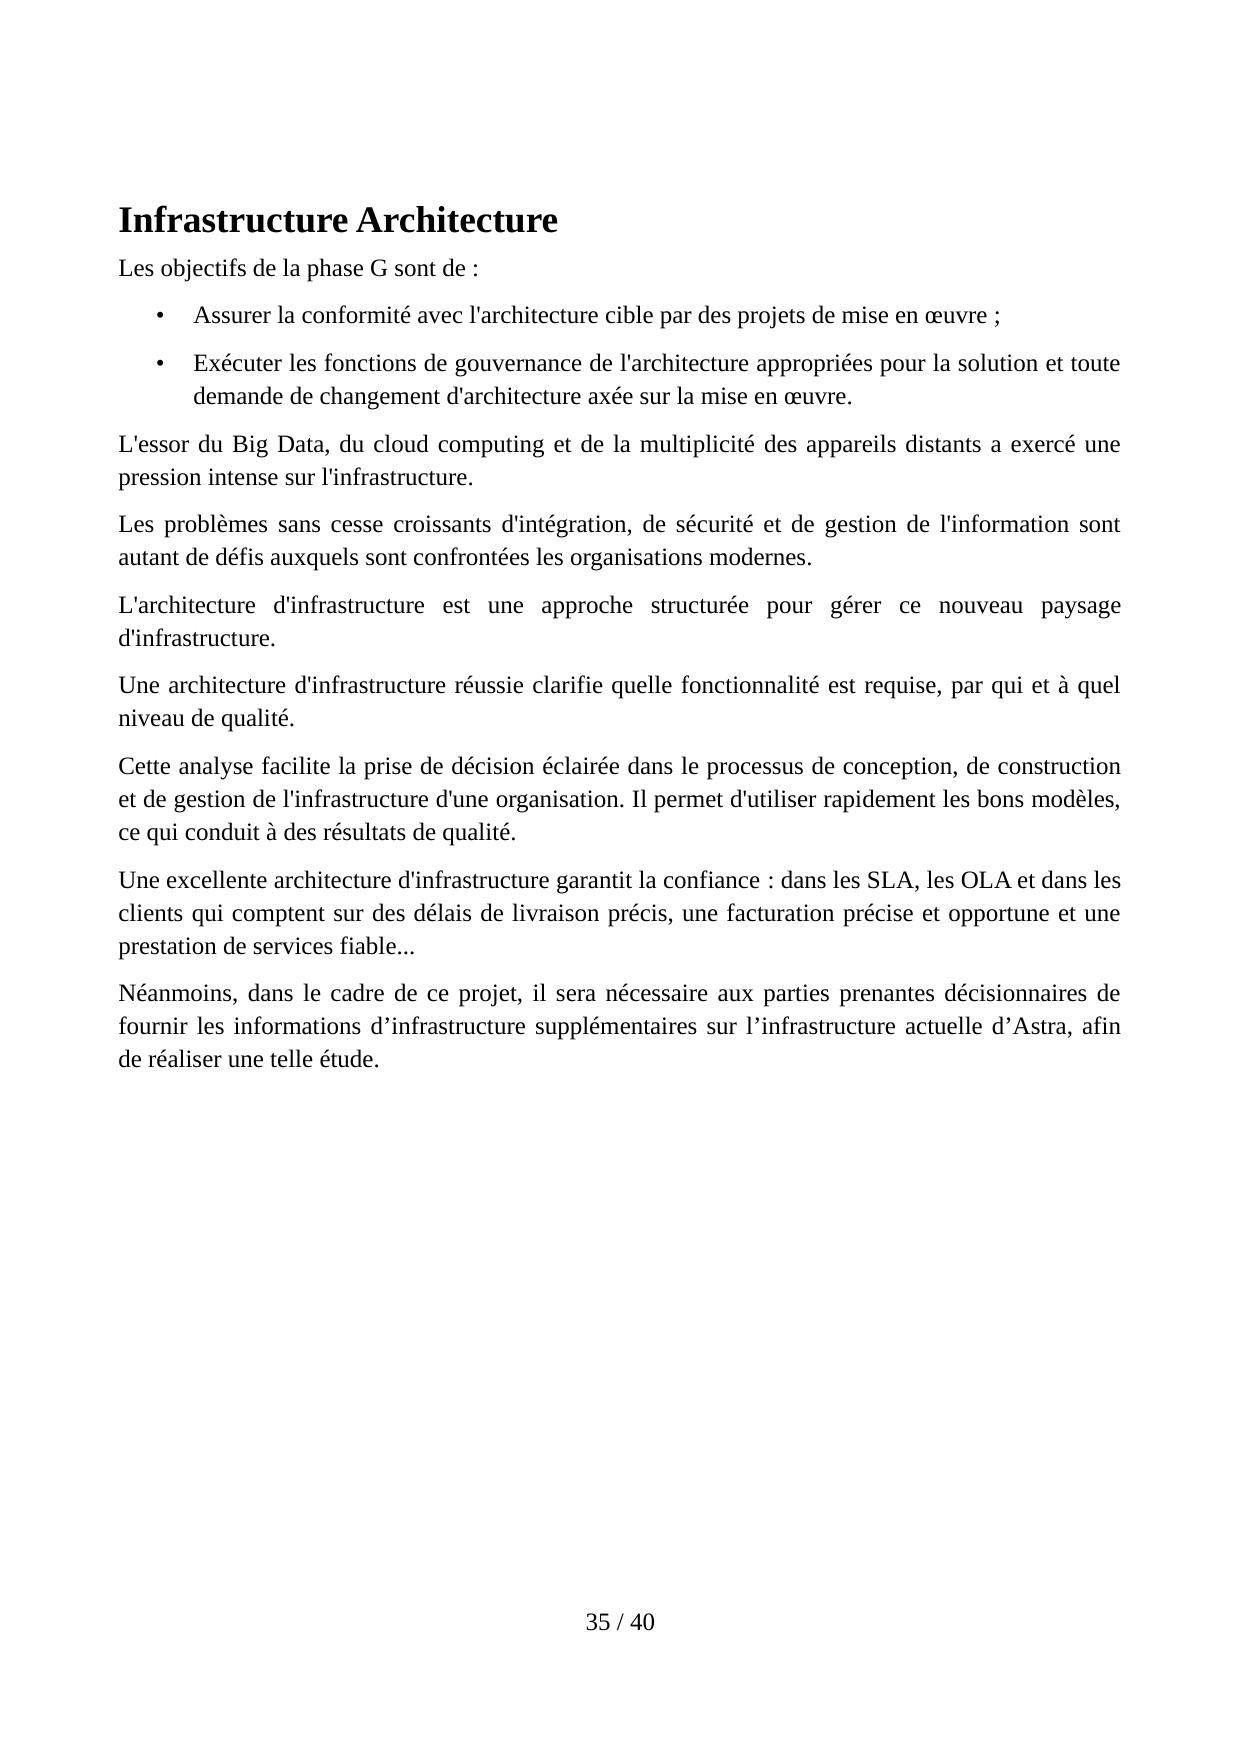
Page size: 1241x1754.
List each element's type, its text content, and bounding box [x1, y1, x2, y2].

text Une excellente architecture d'infrastructure garantit la confiance : dans les SLA, les OLA et dans les clients qui comptent sur des délais de livraison précis, une facturation précise et opportune et une prestation de services fiable... [118, 865, 1122, 959]
subtitle Infrastructure Architecture [118, 197, 1122, 240]
list Assurer la conformité avec l'architecture cible par des projets de mise en œuvre ; [156, 300, 1122, 329]
text Les problèmes sans cesse croissants d'intégration, de sécurité et de gestion de l'information sont autant de défis auxquels sont confrontées les organisations modernes. [118, 509, 1122, 571]
text L'essor du Big Data, du cloud computing et de la multiplicité des appareils distants a exercé une pression intense sur l'infrastructure. [118, 429, 1122, 490]
list Exécuter les fonctions de gouvernance de l'architecture appropriées pour la solution et toute demande de changement d'architecture axée sur la mise en œuvre. [156, 348, 1122, 410]
text Néanmoins, dans le cadre de ce projet, il sera nécessaire aux parties prenantes décisionnaires de fournir les informations d’infrastructure supplémentaires sur l’infrastructure actuelle d’Astra, afin de réaliser une telle étude. [118, 978, 1122, 1073]
text Les objectifs de la phase G sont de : [118, 253, 1122, 282]
text Une architecture d'infrastructure réussie clarifie quelle fonctionnalité est requise, par qui et à quel niveau de qualité. [118, 671, 1122, 732]
text L'architecture d'infrastructure est une approche structurée pour gérer ce nouveau paysage d'infrastructure. [118, 590, 1122, 652]
text Cette analyse facilite la prise de décision éclairée dans le processus de conception, de construction et de gestion de l'infrastructure d'une organisation. Il permet d'utiliser rapidement les bons modèles, ce qui conduit à des résultats de qualité. [118, 751, 1122, 846]
